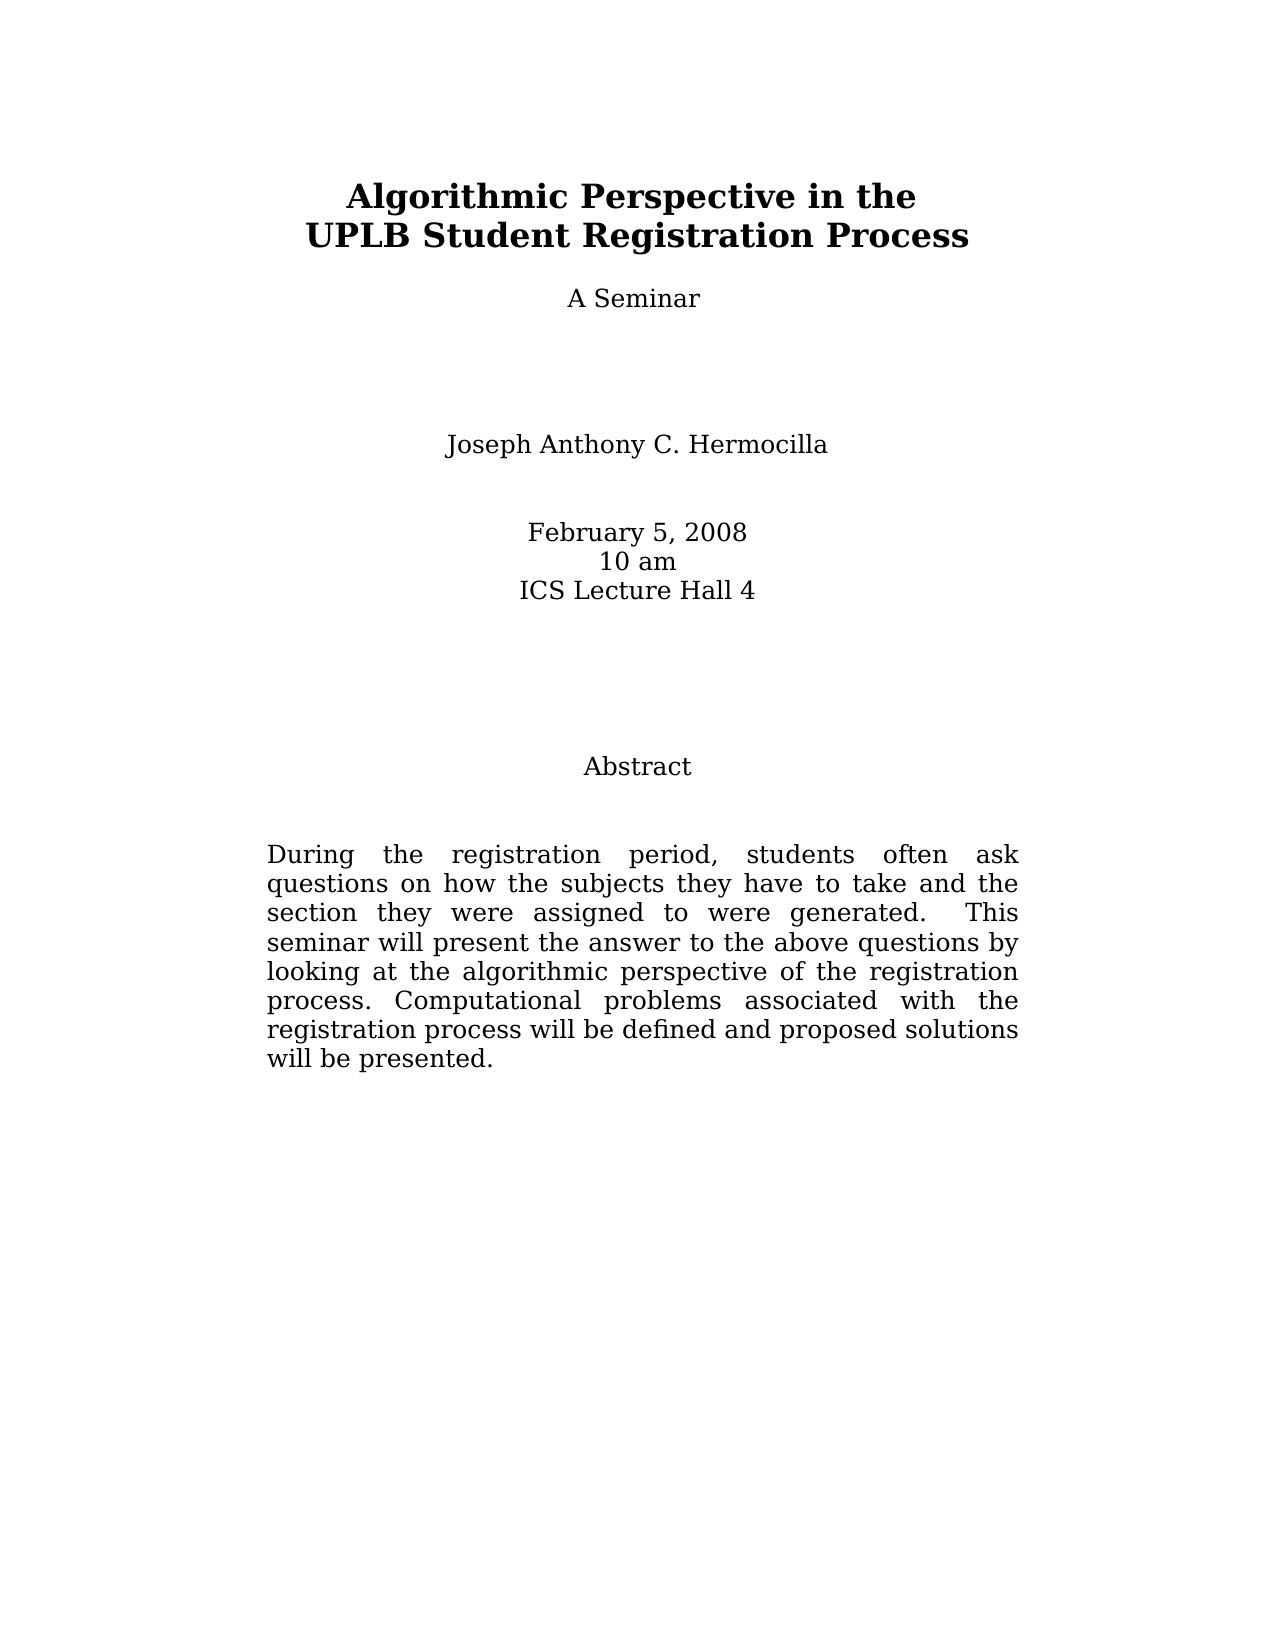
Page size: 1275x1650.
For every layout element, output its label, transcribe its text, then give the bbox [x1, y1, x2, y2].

text ICS Lecture Hall 4 [118, 576, 1157, 605]
text Algorithmic Perspective in the [118, 177, 1157, 216]
text Abstract [118, 752, 1157, 781]
text 10 am [118, 547, 1157, 576]
text A Seminar [118, 284, 1157, 314]
text Joseph Anthony C. Hermocilla [118, 430, 1157, 459]
text UPLB Student Registration Process [118, 216, 1157, 255]
text February 5, 2008 [118, 518, 1157, 547]
text During the registration period, students often ask questions on how the subjects they have to take and the section they were assigned to were generated. This seminar will present the answer to the above questions by looking at the algorithmic perspective of the registration process. Computational problems associated with the registration process will be defined and proposed solutions will be presented. [267, 840, 1019, 1073]
